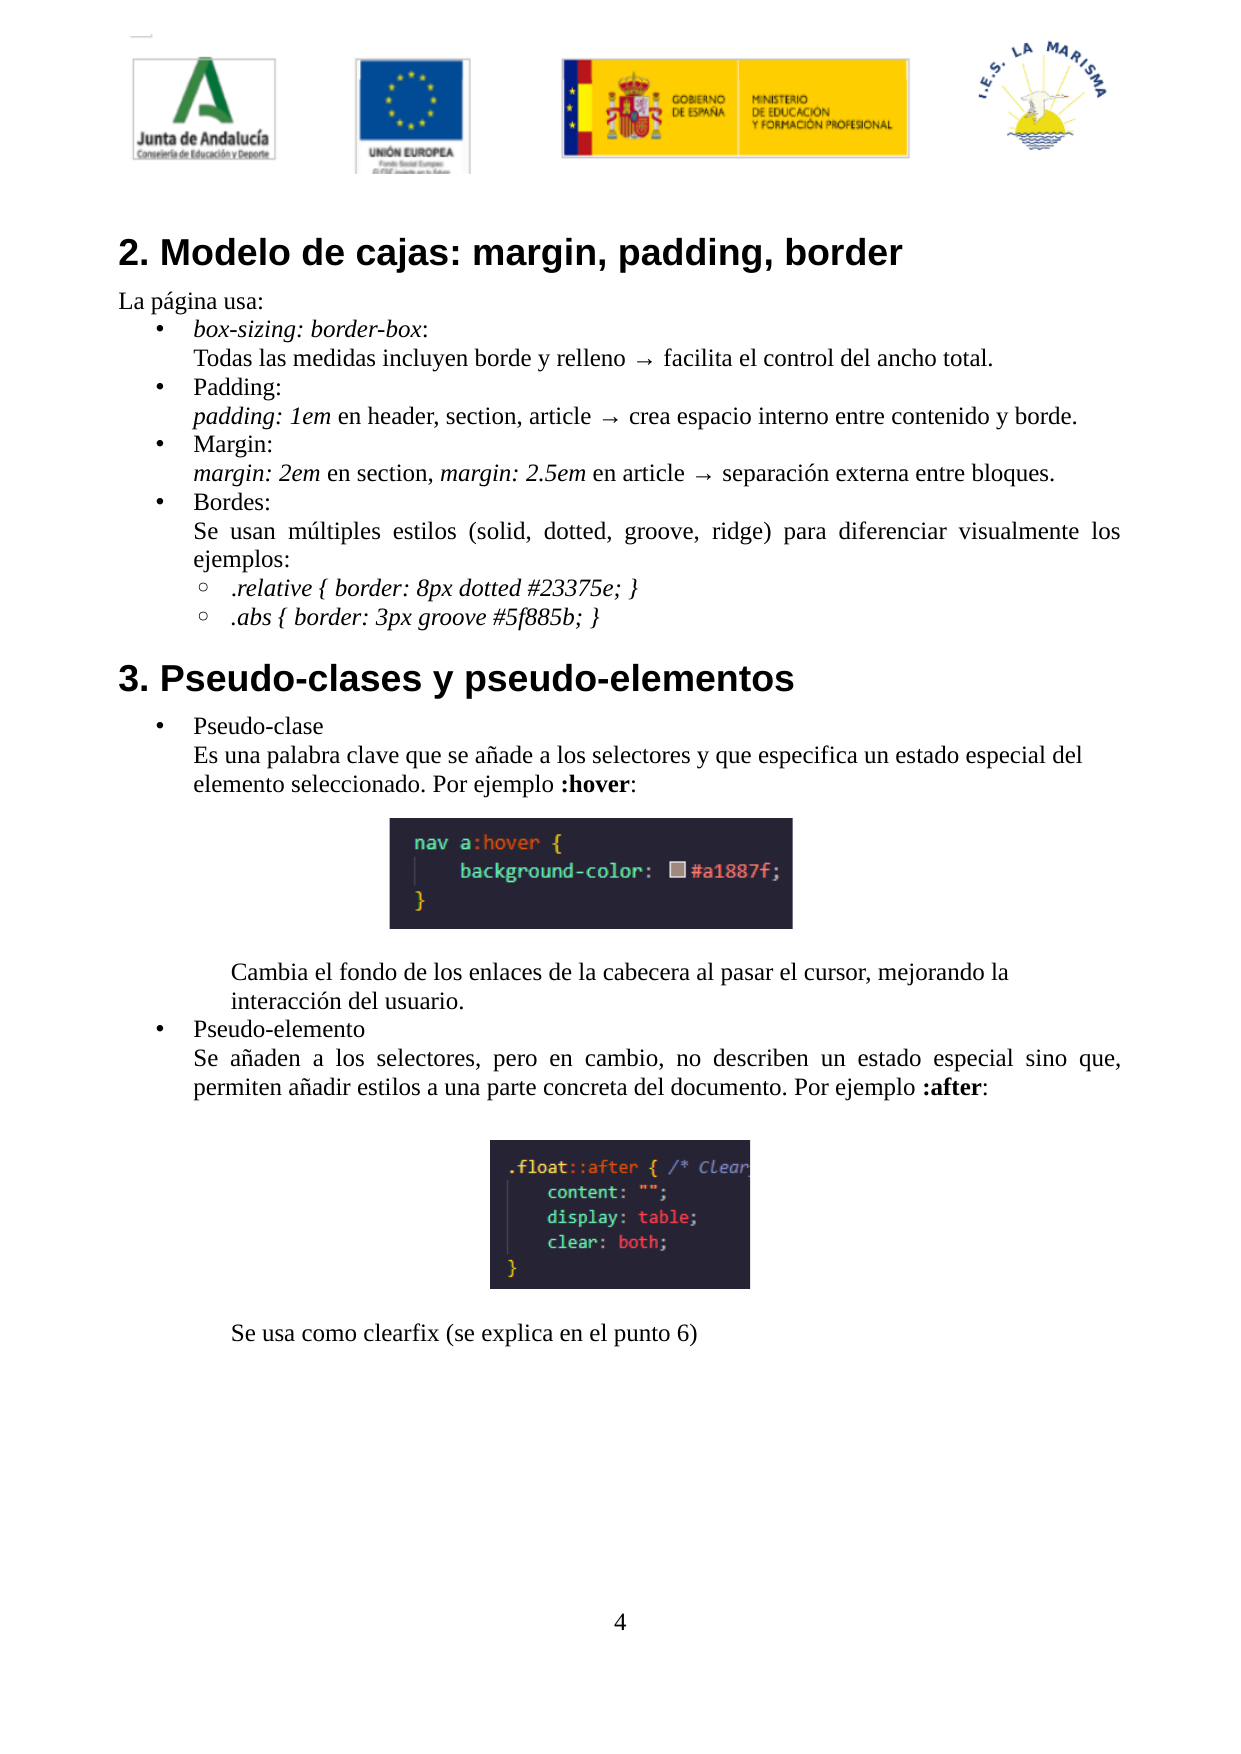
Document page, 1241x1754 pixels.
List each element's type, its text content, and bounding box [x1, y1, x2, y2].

list .abs { border: 3px groove #5f885b; } [193, 602, 1122, 631]
list Pseudo-clase [156, 711, 1122, 740]
picture [490, 1140, 751, 1289]
list Margin: [156, 429, 1122, 458]
list Pseudo-elemento [156, 1014, 1122, 1043]
list Bordes: [156, 487, 1122, 516]
subtitle 2. Modelo de cajas: margin, padding, border [118, 230, 1122, 273]
text La página usa: [118, 286, 1122, 314]
list Cambia el fondo de los enlaces de la cabecera al pasar el cursor, mejorando la interacción del usuario. [193, 957, 1122, 1014]
picture [389, 818, 793, 929]
list Se añaden a los selectores, pero en cambio, no describen un estado especial sino que, permiten añadir estilos a una parte concreta del documento. Por ejemplo :after: [156, 1043, 1122, 1101]
list Padding: [156, 372, 1122, 401]
list Es una palabra clave que se añade a los selectores y que especifica un estado especial del elemento seleccionado. Por ejemplo :hover: [156, 740, 1122, 798]
list .relative { border: 8px dotted #23375e; } [193, 573, 1122, 602]
subtitle 3. Pseudo-clases y pseudo-elementos [118, 656, 1122, 699]
list padding: 1em en header, section, article → crea espacio interno entre contenido y borde. [156, 401, 1122, 429]
picture [124, 34, 1129, 174]
list Todas las medidas incluyen borde y relleno → facilita el control del ancho total. [156, 343, 1122, 372]
list Se usan múltiples estilos (solid, dotted, groove, ridge) para diferenciar visualmente los ejemplos: [156, 516, 1122, 573]
list margin: 2em en section, margin: 2.5em en article → separación externa entre bloques. [156, 458, 1122, 487]
list Se usa como clearfix (se explica en el punto 6) [193, 1318, 1122, 1346]
list box-sizing: border-box: [156, 314, 1122, 343]
